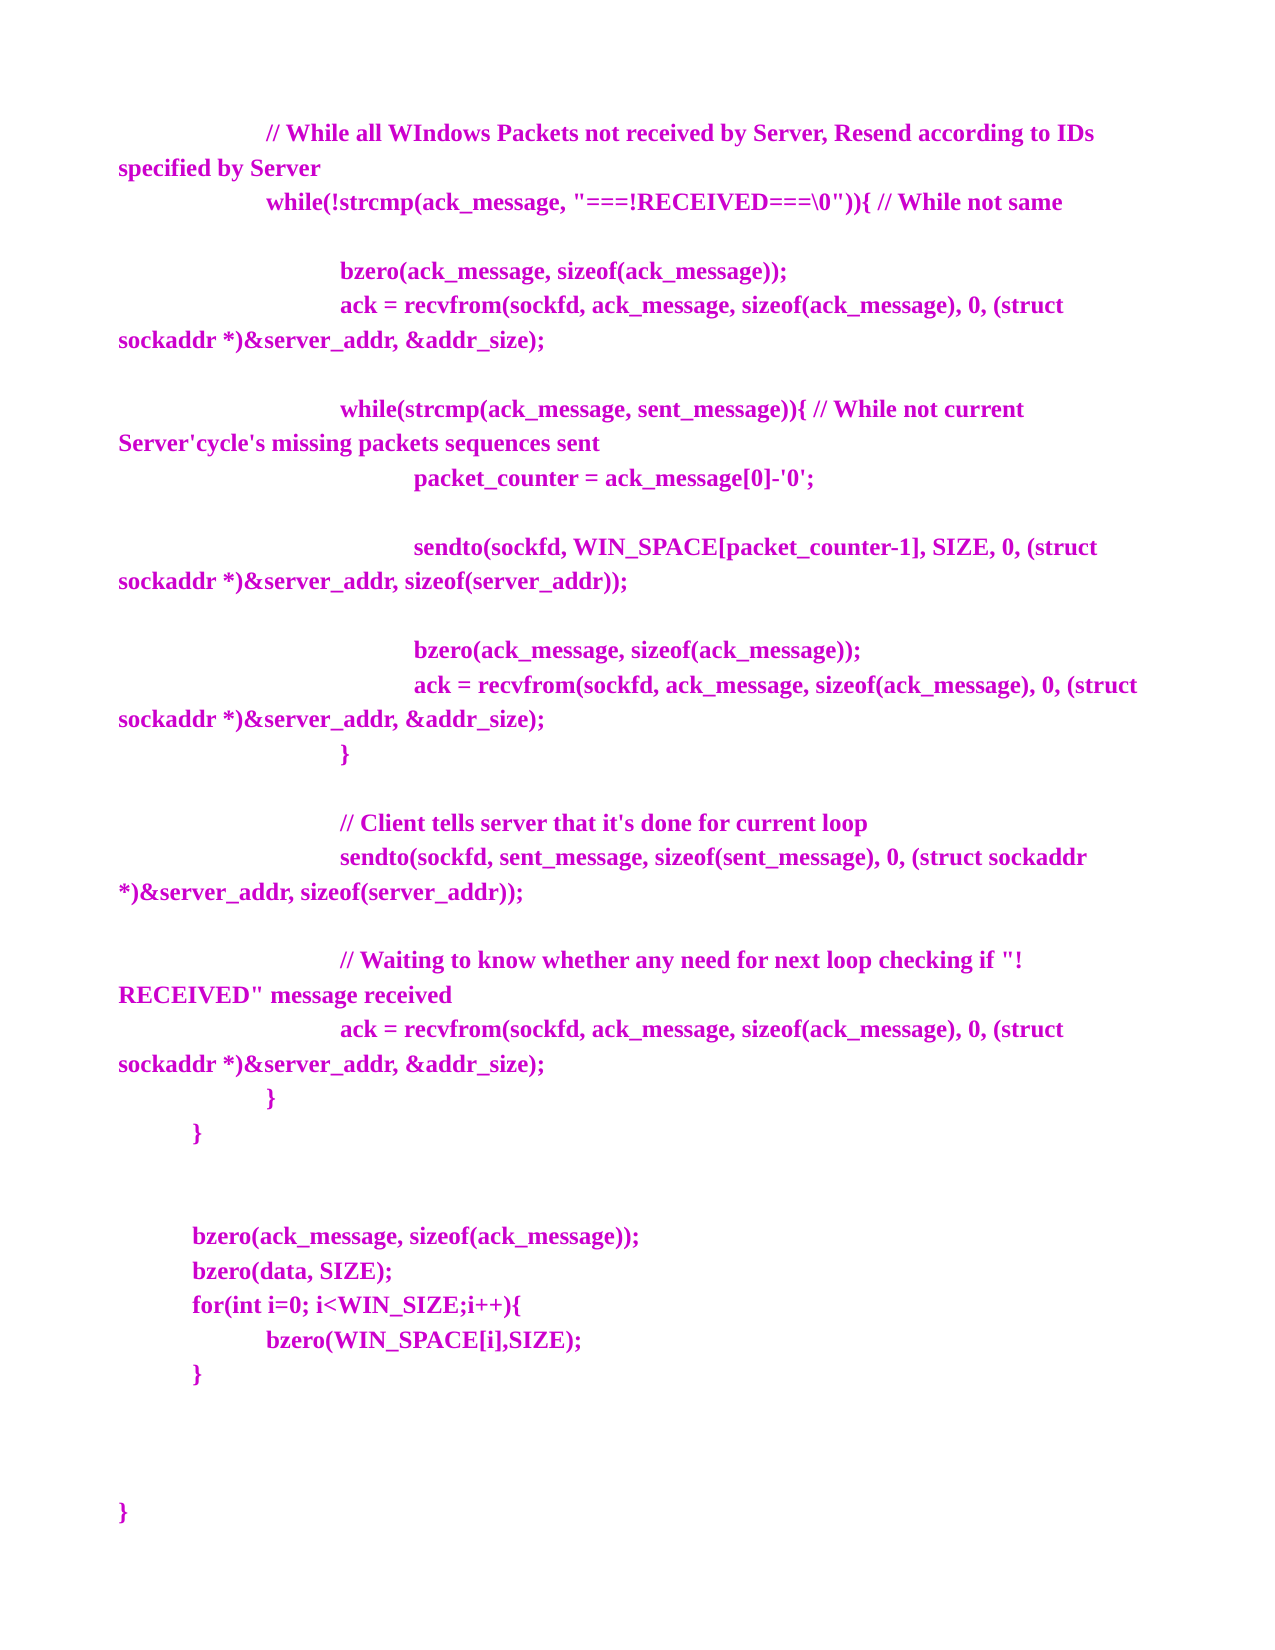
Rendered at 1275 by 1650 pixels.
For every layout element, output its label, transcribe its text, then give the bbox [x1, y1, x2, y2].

text // While all WIndows Packets not received by Server, Resend according to IDs specified by Server [118, 118, 1157, 181]
text ack = recvfrom(sockfd, ack_message, sizeof(ack_message), 0, (struct sockaddr *)&server_addr, &addr_size); [118, 1014, 1157, 1078]
text bzero(ack_message, sizeof(ack_message)); [118, 1221, 1157, 1250]
text sendto(sockfd, WIN_SPACE[packet_counter-1], SIZE, 0, (struct sockaddr *)&server_addr, sizeof(server_addr)); [118, 532, 1157, 595]
text bzero(data, SIZE); [118, 1256, 1157, 1285]
text while(strcmp(ack_message, sent_message)){ // While not current Server'cycle's missing packets sequences sent [118, 394, 1157, 457]
text while(!strcmp(ack_message, "===!RECEIVED===\0")){ // While not same [118, 187, 1157, 216]
text ack = recvfrom(sockfd, ack_message, sizeof(ack_message), 0, (struct sockaddr *)&server_addr, &addr_size); [118, 670, 1157, 733]
text bzero(ack_message, sizeof(ack_message)); [118, 256, 1157, 285]
text } [118, 1118, 1157, 1147]
text } [118, 1359, 1157, 1388]
text packet_counter = ack_message[0]-'0'; [118, 463, 1157, 492]
text // Waiting to know whether any need for next loop checking if "!RECEIVED" message received [118, 946, 1157, 1009]
text bzero(WIN_SPACE[i],SIZE); [118, 1325, 1157, 1354]
text sendto(sockfd, sent_message, sizeof(sent_message), 0, (struct sockaddr *)&server_addr, sizeof(server_addr)); [118, 842, 1157, 905]
text } [118, 1497, 1157, 1526]
text for(int i=0; i<WIN_SIZE;i++){ [118, 1290, 1157, 1319]
text } [118, 1083, 1157, 1112]
text } [118, 739, 1157, 767]
text ack = recvfrom(sockfd, ack_message, sizeof(ack_message), 0, (struct sockaddr *)&server_addr, &addr_size); [118, 291, 1157, 354]
text bzero(ack_message, sizeof(ack_message)); [118, 635, 1157, 664]
text // Client tells server that it's done for current loop [118, 808, 1157, 836]
